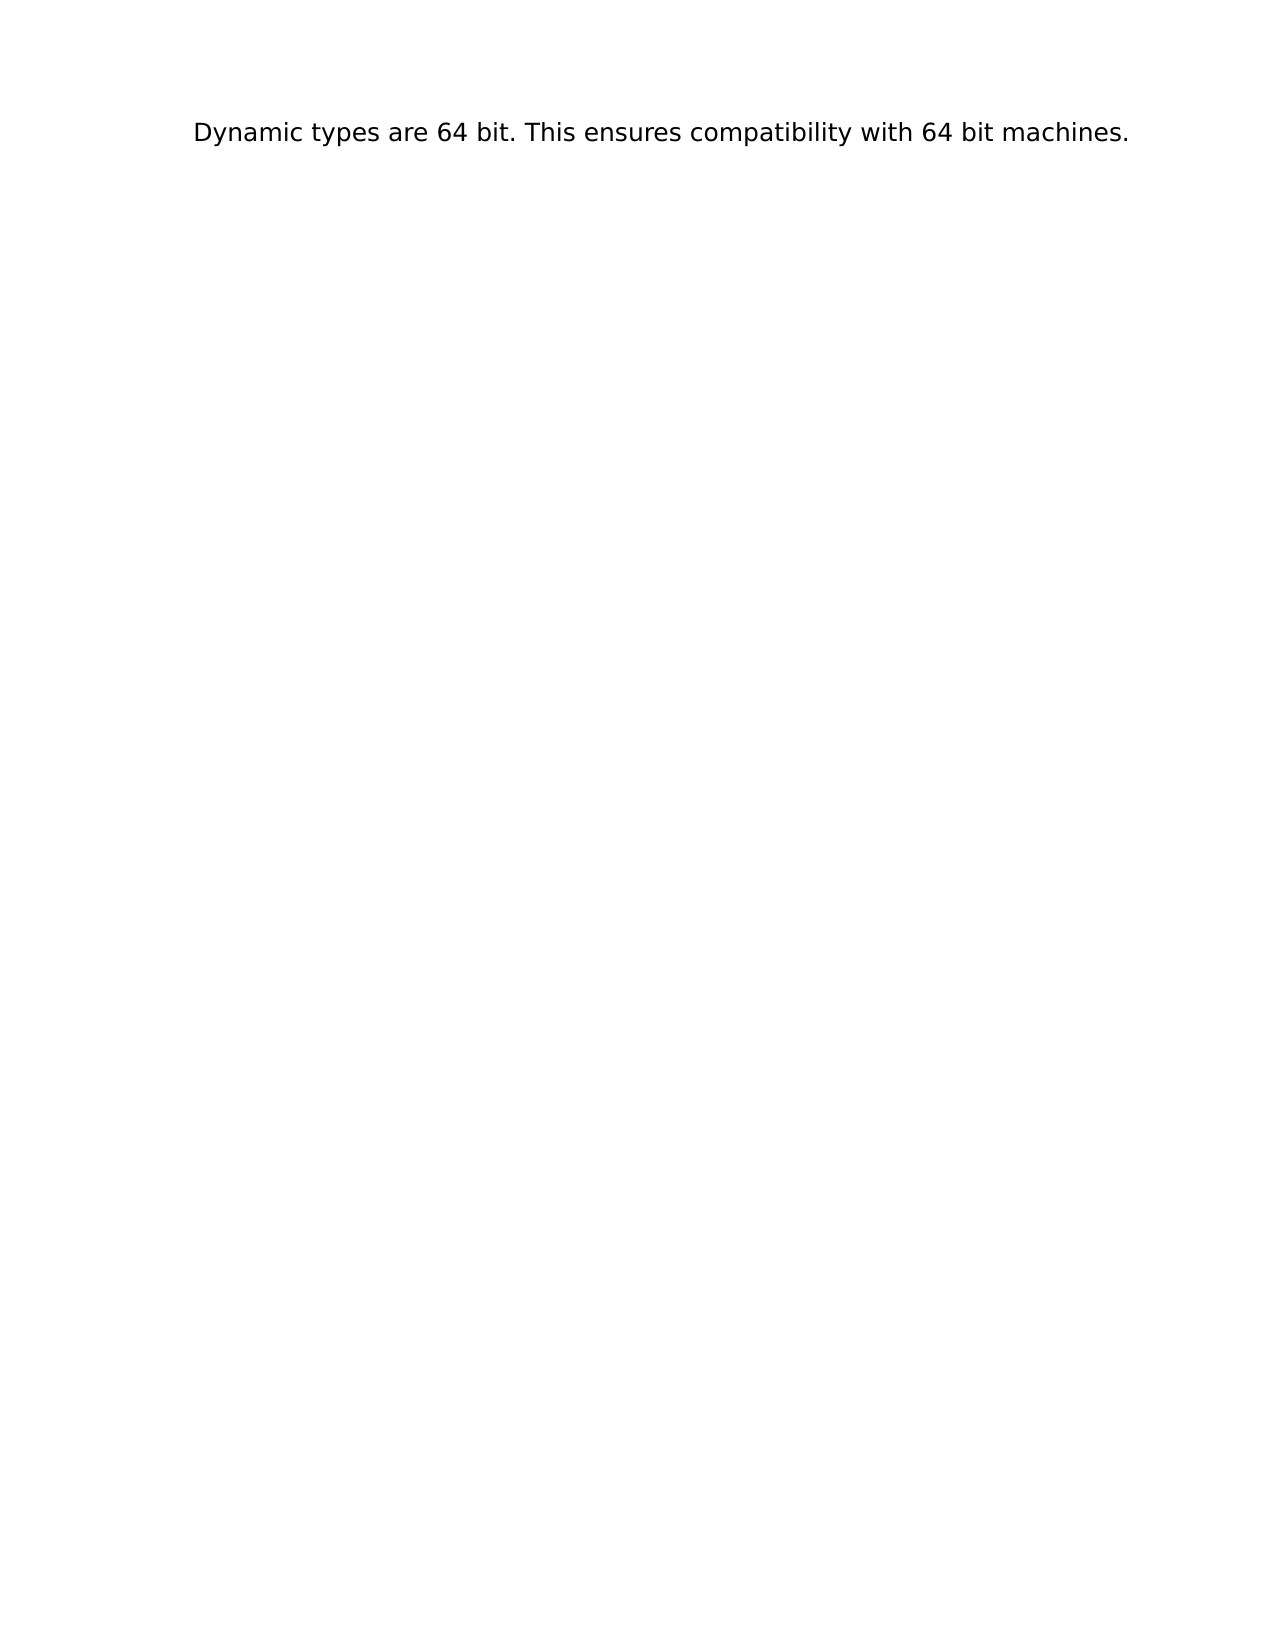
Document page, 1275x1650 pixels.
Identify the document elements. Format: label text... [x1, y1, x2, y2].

text Dynamic types are 64 bit. This ensures compatibility with 64 bit machines. [118, 118, 1157, 147]
